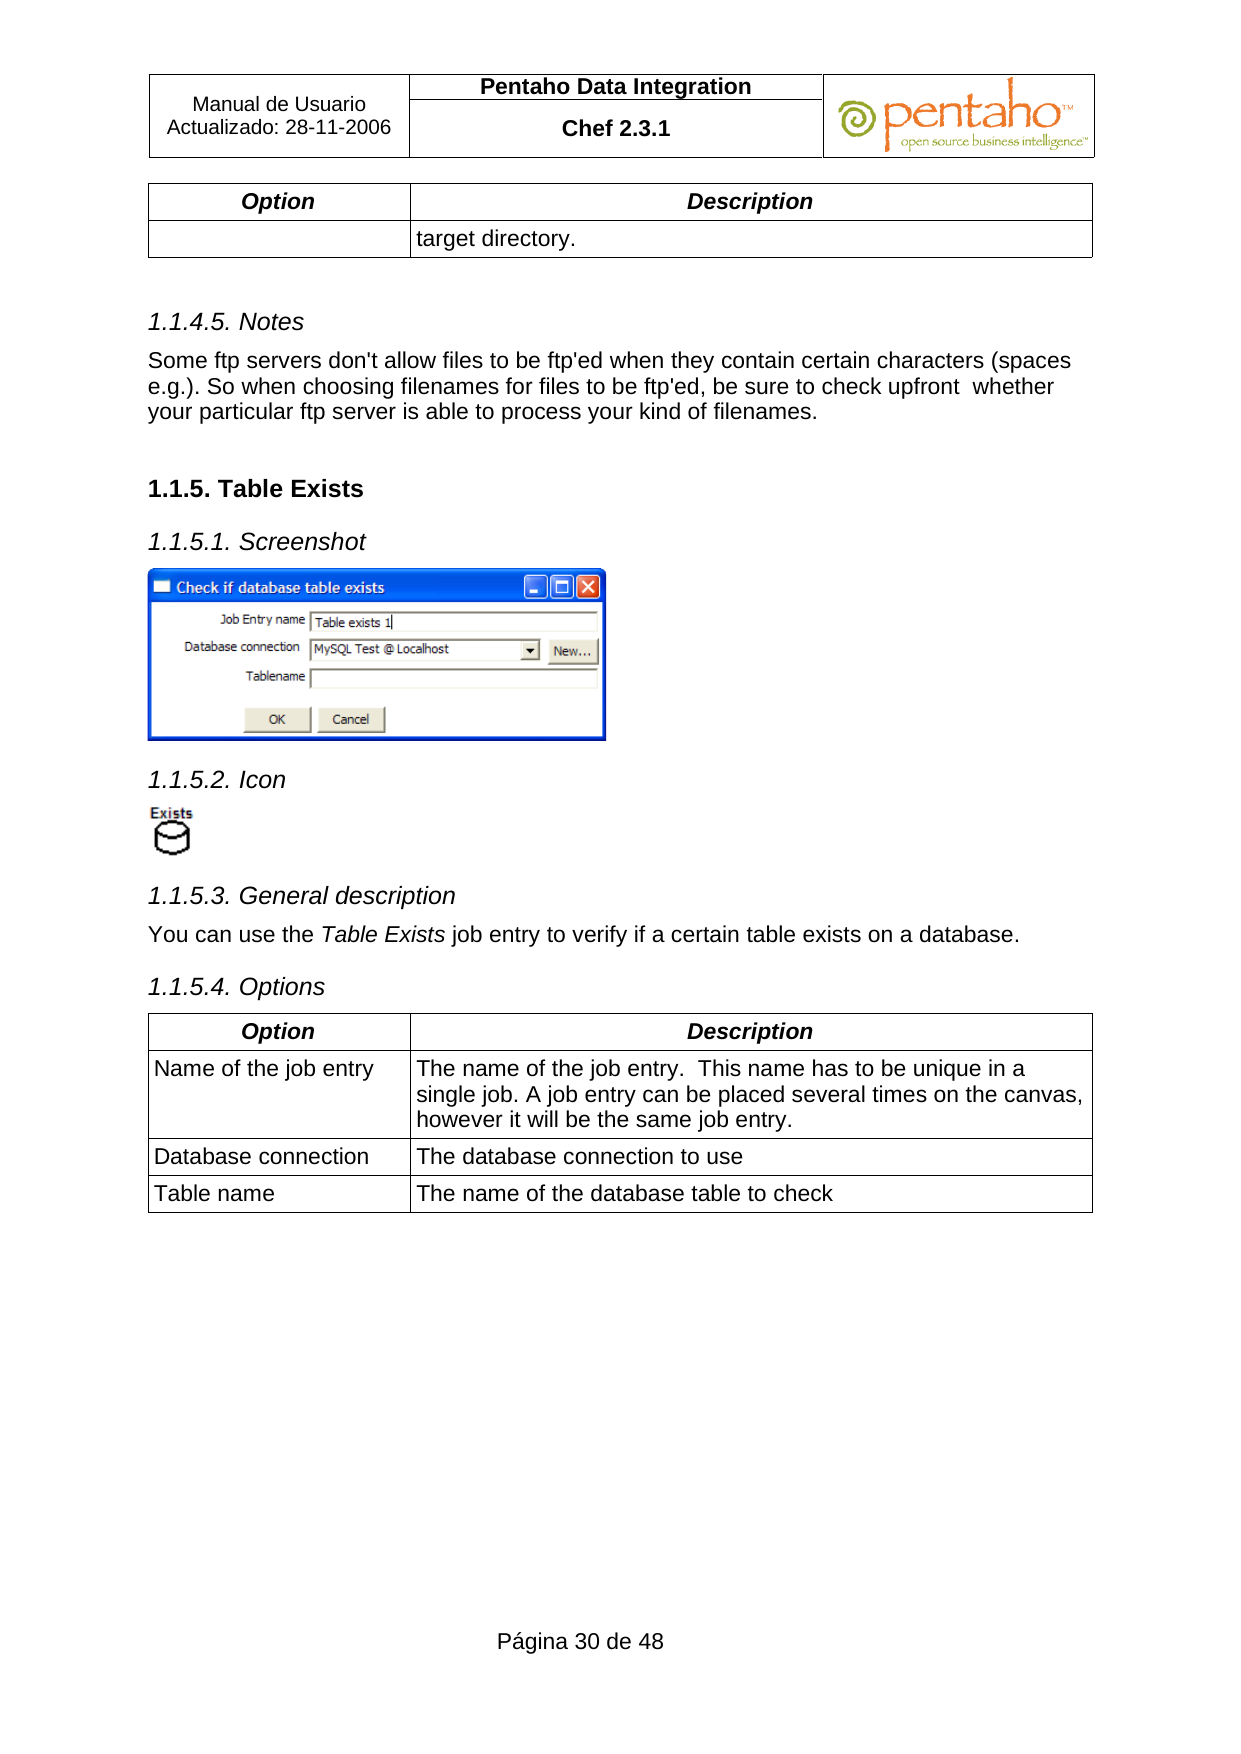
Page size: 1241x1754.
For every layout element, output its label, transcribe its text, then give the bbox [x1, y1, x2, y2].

table_cell The name of the database table to check [411, 1176, 1092, 1212]
table_cell The name of the job entry. This name has to be unique in a single job. A job entry can be placed several times on the canvas, however it will be the same job entry. [411, 1051, 1092, 1138]
table_cell [149, 221, 410, 257]
subtitle Notes [148, 307, 1092, 336]
text Some ftp servers don't allow files to be ftp'ed when they contain certain characters (spaces e.g.). So when choosing filenames for files to be ftp'ed, be sure to check upfront whether your particular ftp server is able to process your kind of filenames. [148, 348, 1092, 424]
table_cell Name of the job entry [149, 1051, 410, 1138]
picture [147, 568, 607, 741]
table_header Option [149, 184, 410, 220]
text You can use the Table Exists job entry to verify if a certain table exists on a database. [148, 922, 1092, 947]
table_header Description [411, 184, 1092, 220]
subtitle Screenshot [148, 528, 1092, 556]
picture [147, 806, 198, 857]
table_header Option [149, 1014, 410, 1050]
subtitle Icon [148, 766, 1092, 794]
table_cell Table name [149, 1176, 410, 1212]
table_cell target directory. [411, 221, 1092, 257]
table_header Description [411, 1014, 1092, 1050]
subtitle Table Exists [148, 475, 1092, 503]
table_cell The database connection to use [411, 1139, 1092, 1175]
table_cell Database connection [149, 1139, 410, 1175]
subtitle General description [148, 881, 1092, 909]
subtitle Options [148, 972, 1092, 1000]
